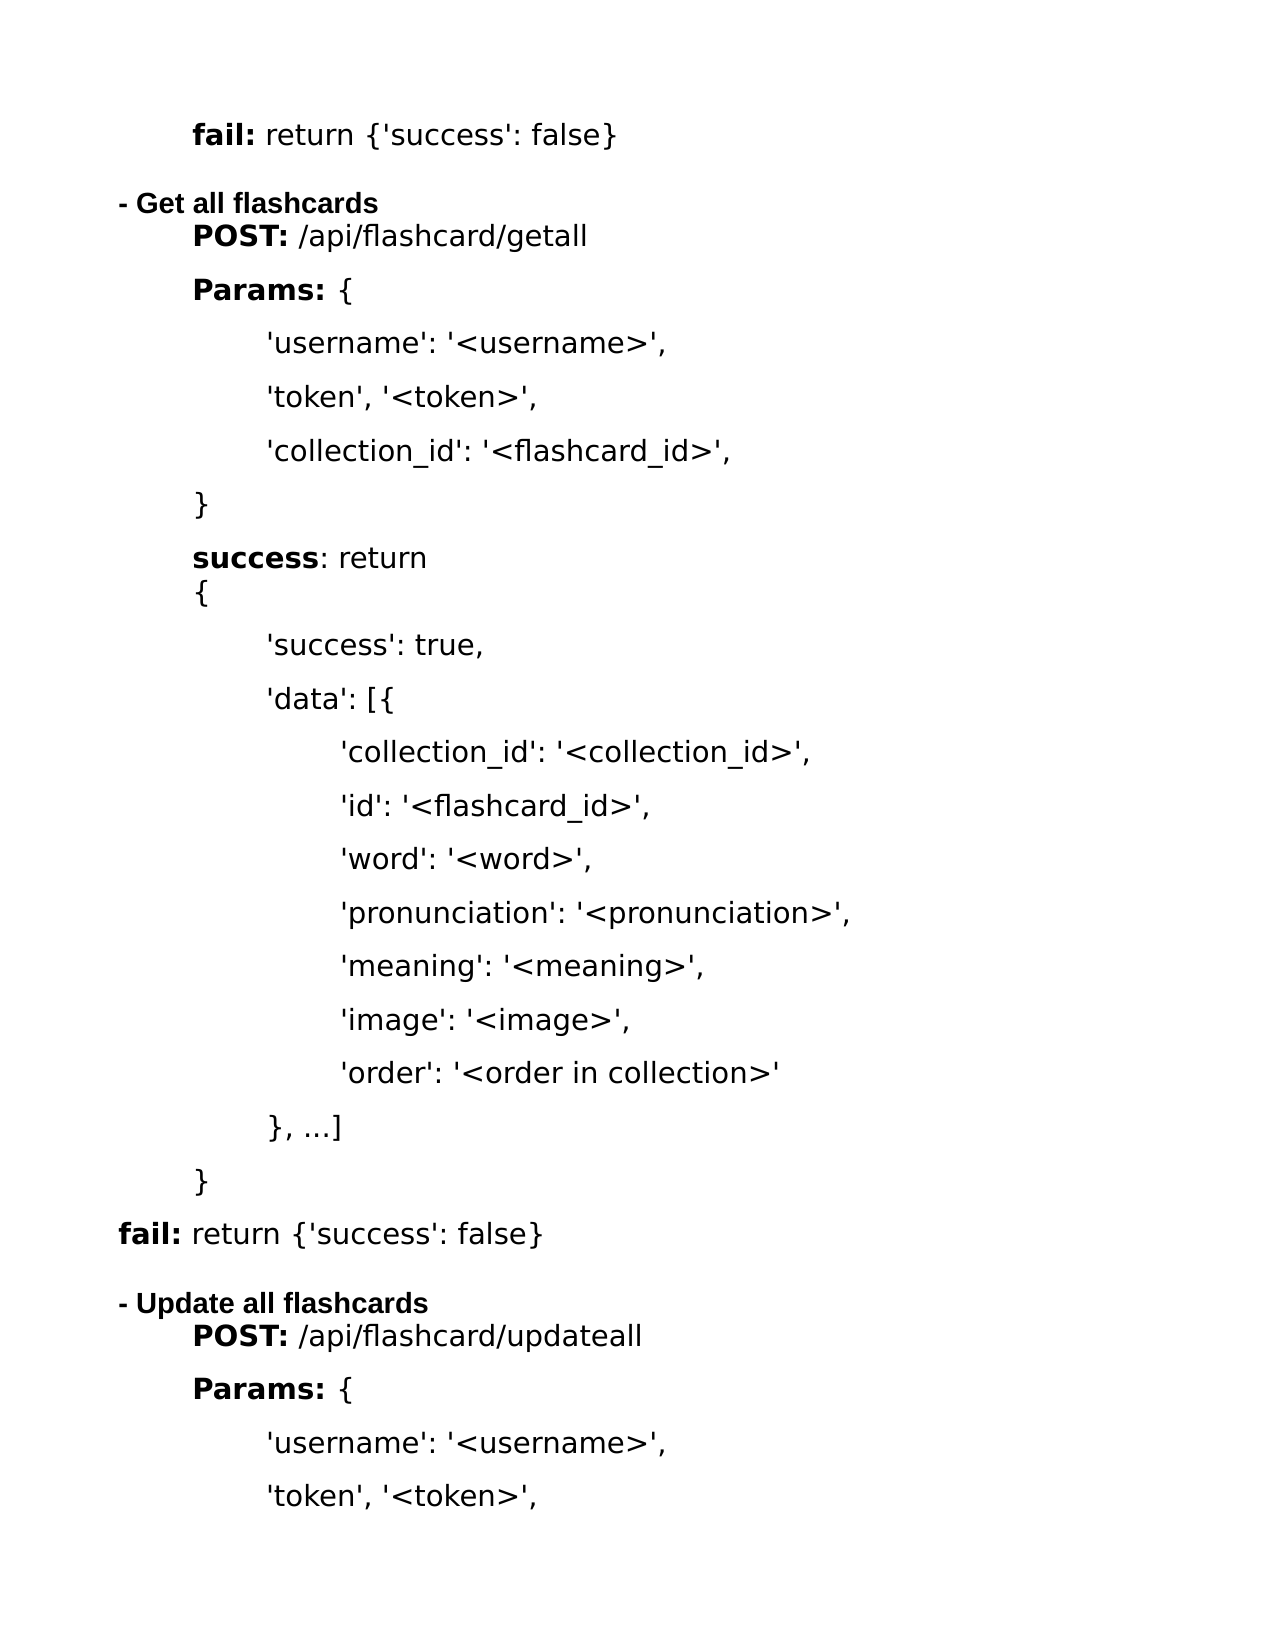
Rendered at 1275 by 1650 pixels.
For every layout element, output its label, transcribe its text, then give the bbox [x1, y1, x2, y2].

text 'image': '<image>', [118, 1003, 1157, 1037]
text } [118, 487, 1157, 521]
text Params: { [118, 1373, 1157, 1407]
text 'data': [{ [118, 682, 1157, 716]
text fail: return {'success': false} [118, 1217, 1157, 1251]
subtitle - Update all flashcards [118, 1286, 1157, 1319]
text POST: /api/flashcard/getall [118, 220, 1157, 254]
text POST: /api/flashcard/updateall [118, 1319, 1157, 1353]
subtitle - Get all flashcards [118, 186, 1157, 220]
text 'word': '<word>', [118, 843, 1157, 877]
text 'collection_id': '<flashcard_id>', [118, 434, 1157, 468]
text { [118, 575, 1157, 609]
text 'username': '<username>', [118, 327, 1157, 361]
text 'token', '<token>', [118, 380, 1157, 414]
text success: return [118, 541, 1157, 575]
text Params: { [118, 273, 1157, 307]
text 'id': '<flashcard_id>', [118, 789, 1157, 823]
text 'order': '<order in collection>' [118, 1057, 1157, 1091]
text }, ...] [118, 1110, 1157, 1144]
text fail: return {'success': false} [118, 118, 1157, 152]
text 'meaning': '<meaning>', [118, 950, 1157, 984]
text 'success': true, [118, 628, 1157, 662]
text 'username': '<username>', [118, 1426, 1157, 1460]
text } [118, 1164, 1157, 1198]
text 'token', '<token>', [118, 1480, 1157, 1514]
text 'collection_id': '<collection_id>', [118, 736, 1157, 769]
text 'pronunciation': '<pronunciation>', [118, 896, 1157, 930]
